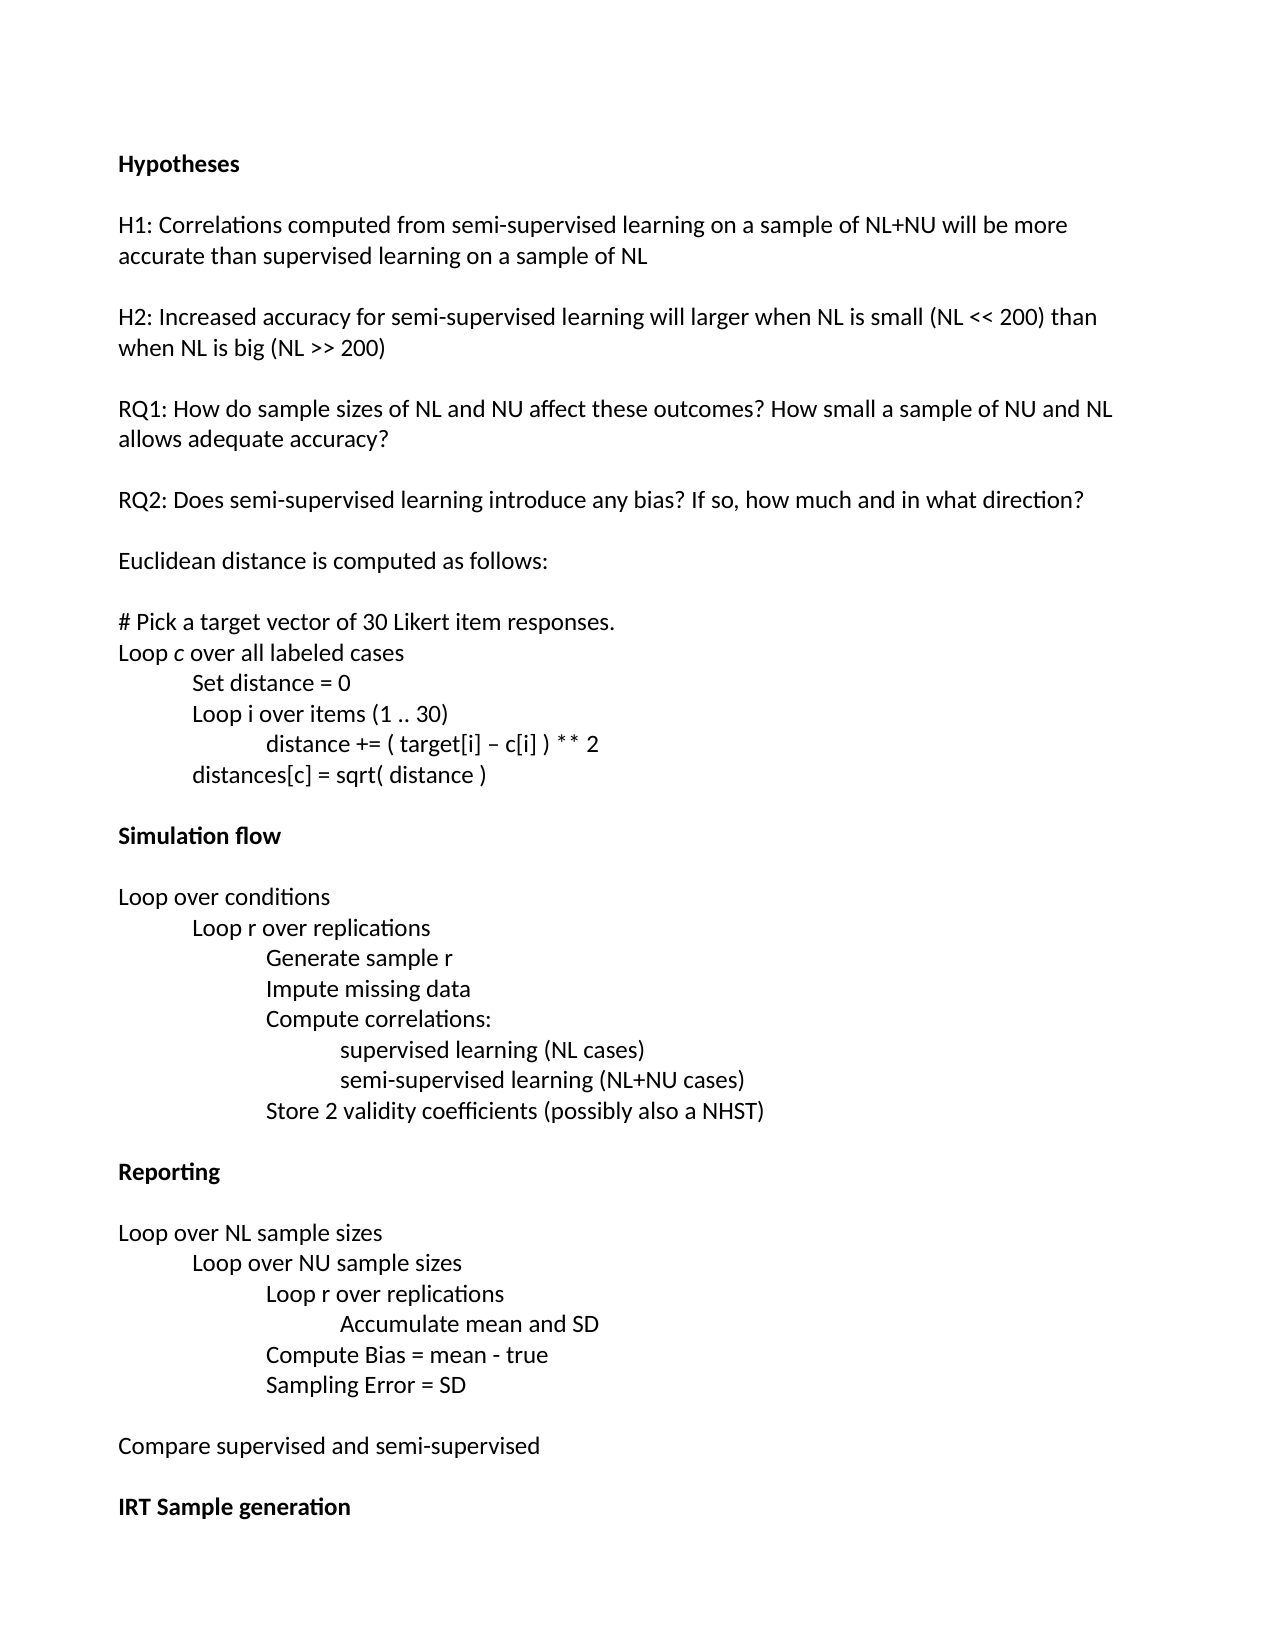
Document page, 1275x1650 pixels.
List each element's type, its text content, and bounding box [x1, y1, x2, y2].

text Set distance = 0 [118, 667, 1157, 698]
text semi-supervised learning (NL+NU cases) [118, 1064, 1157, 1095]
text Impute missing data [118, 973, 1157, 1003]
text Generate sample r [118, 942, 1157, 973]
text Sampling Error = SD [118, 1369, 1157, 1400]
text Loop over conditions [118, 881, 1157, 912]
text Reporting [118, 1156, 1157, 1186]
text Loop r over replications [118, 912, 1157, 942]
text distances[c] = sqrt( distance ) [118, 759, 1157, 789]
text Hypotheses [118, 149, 1157, 179]
text RQ2: Does semi-supervised learning introduce any bias? If so, how much and in what direction? [118, 484, 1157, 515]
text Simulation flow [118, 820, 1157, 851]
text Compare supervised and semi-supervised [118, 1431, 1157, 1461]
text RQ1: How do sample sizes of NL and NU affect these outcomes? How small a sample of NU and NL allows adequate accuracy? [118, 393, 1157, 454]
text distance += ( target[i] – c[i] ) ** 2 [118, 728, 1157, 759]
text Store 2 validity coefficients (possibly also a NHST) [118, 1095, 1157, 1125]
text Loop i over items (1 .. 30) [118, 698, 1157, 728]
text IRT Sample generation [118, 1492, 1157, 1522]
text Loop over NU sample sizes [118, 1247, 1157, 1278]
text Compute correlations: [118, 1003, 1157, 1034]
text Loop c over all labeled cases [118, 637, 1157, 667]
text Accumulate mean and SD [118, 1308, 1157, 1339]
text Compute Bias = mean - true [118, 1339, 1157, 1369]
text H2: Increased accuracy for semi-supervised learning will larger when NL is small (NL << 200) than when NL is big (NL >> 200) [118, 301, 1157, 362]
text Euclidean distance is computed as follows: [118, 545, 1157, 576]
text Loop over NL sample sizes [118, 1217, 1157, 1247]
text H1: Correlations computed from semi-supervised learning on a sample of NL+NU will be more accurate than supervised learning on a sample of NL [118, 210, 1157, 271]
text supervised learning (NL cases) [118, 1034, 1157, 1064]
text Loop r over replications [118, 1278, 1157, 1308]
text # Pick a target vector of 30 Likert item responses. [118, 606, 1157, 637]
